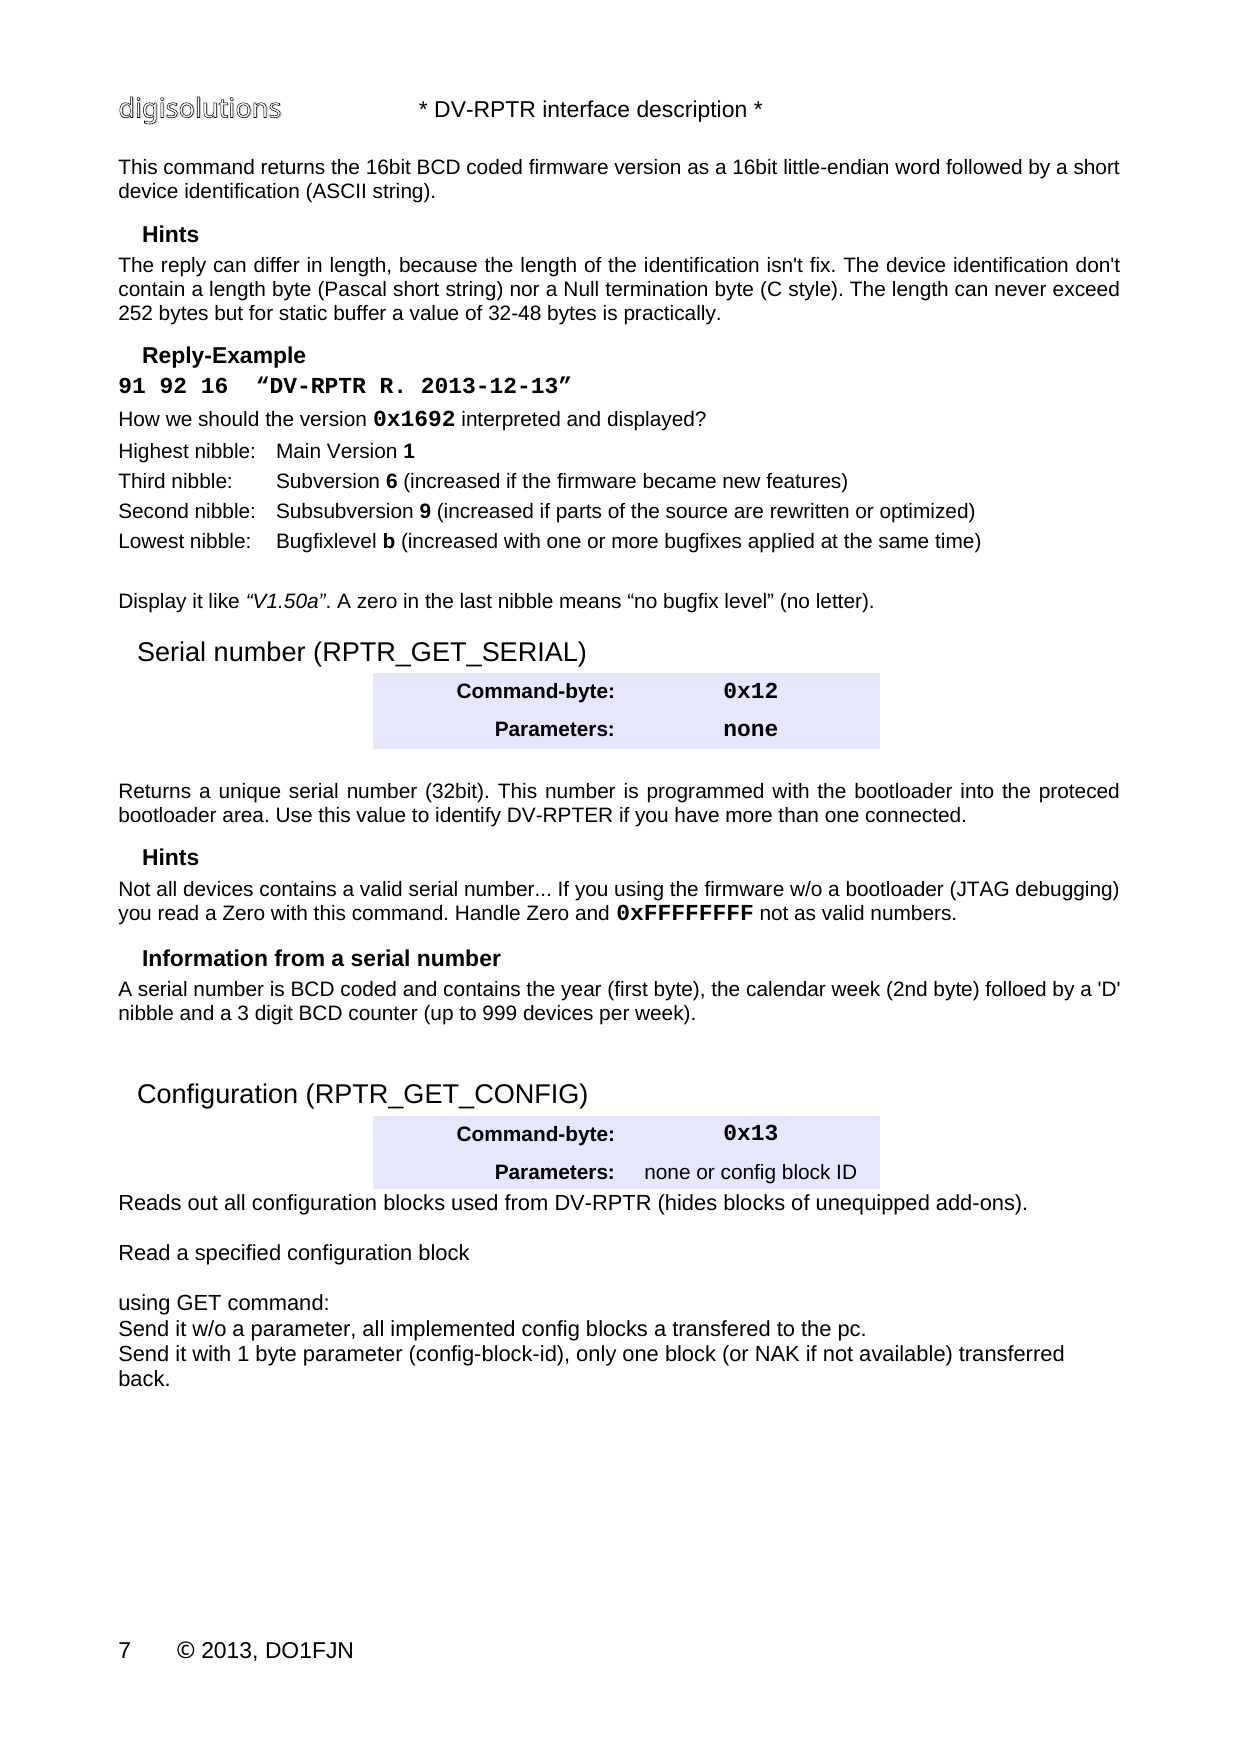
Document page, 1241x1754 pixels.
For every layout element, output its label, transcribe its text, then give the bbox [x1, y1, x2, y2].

text Third nibble: Subversion 6 (increased if the firmware became new features) [118, 469, 1122, 493]
text Send it with 1 byte parameter (config-block-id), only one block (or NAK if not available) transferred back. [118, 1341, 1122, 1391]
subtitle Information from a serial number [142, 945, 1122, 971]
text How we should the version 0x1692 interpreted and displayed? [118, 407, 1122, 433]
subtitle Configuration (RPTR_GET_CONFIG) [137, 1078, 1122, 1110]
text Highest nibble: Main Version 1 [118, 439, 1122, 463]
text using GET command: [118, 1290, 1122, 1315]
text 91 92 16 “DV-RPTR R. 2013-12-13” [118, 375, 1122, 401]
subtitle Reply-Example [142, 342, 1122, 369]
text A serial number is BCD coded and contains the year (first byte), the calendar week (2nd byte) folloed by a 'D' nibble and a 3 digit BCD counter (up to 999 devices per week). [118, 977, 1122, 1025]
subtitle Hints [142, 844, 1122, 871]
text Second nibble: Subsubversion 9 (increased if parts of the source are rewritten or optimized) [118, 499, 1122, 523]
text Display it like “V1.50a”. A zero in the last nibble means “no bugfix level” (no letter). [118, 588, 1122, 612]
text Not all devices contains a valid serial number... If you using the firmware w/o a bootloader (JTAG debugging) you read a Zero with this command. Handle Zero and 0xFFFFFFFF not as valid numbers. [118, 877, 1122, 927]
text Send it w/o a parameter, all implemented config blocks a transfered to the pc. [118, 1315, 1122, 1341]
subtitle Serial number (RPTR_GET_SERIAL) [137, 636, 1122, 667]
text Read a specified configuration block [118, 1240, 1122, 1265]
table_header 0x12 [621, 673, 880, 711]
text Reads out all configuration blocks used from DV-RPTR (hides blocks of unequipped add-ons). [118, 1189, 1122, 1214]
text This command returns the 16bit BCD coded firmware version as a 16bit little-endian word followed by a short device identification (ASCII string). [118, 155, 1122, 203]
table_cell none [621, 711, 880, 749]
table_header Command-byte: [373, 1116, 621, 1153]
table_header Command-byte: [373, 673, 621, 711]
table_header 0x13 [621, 1116, 880, 1153]
subtitle Hints [142, 221, 1122, 247]
table_cell Parameters: [373, 1154, 621, 1189]
table_cell Parameters: [373, 711, 621, 749]
text Returns a unique serial number (32bit). This number is programmed with the bootloader into the proteced bootloader area. Use this value to identify DV-RPTER if you have more than one connected. [118, 779, 1122, 827]
table_cell none or config block ID [621, 1154, 880, 1189]
text The reply can differ in length, because the length of the identification isn't fix. The device identification don't contain a length byte (Pascal short string) nor a Null termination byte (C style). The length can never exceed 252 bytes but for static buffer a value of 32-48 bytes is practically. [118, 253, 1122, 325]
text Lowest nibble: Bugfixlevel b (increased with one or more bugfixes applied at the same time) [118, 529, 1122, 553]
